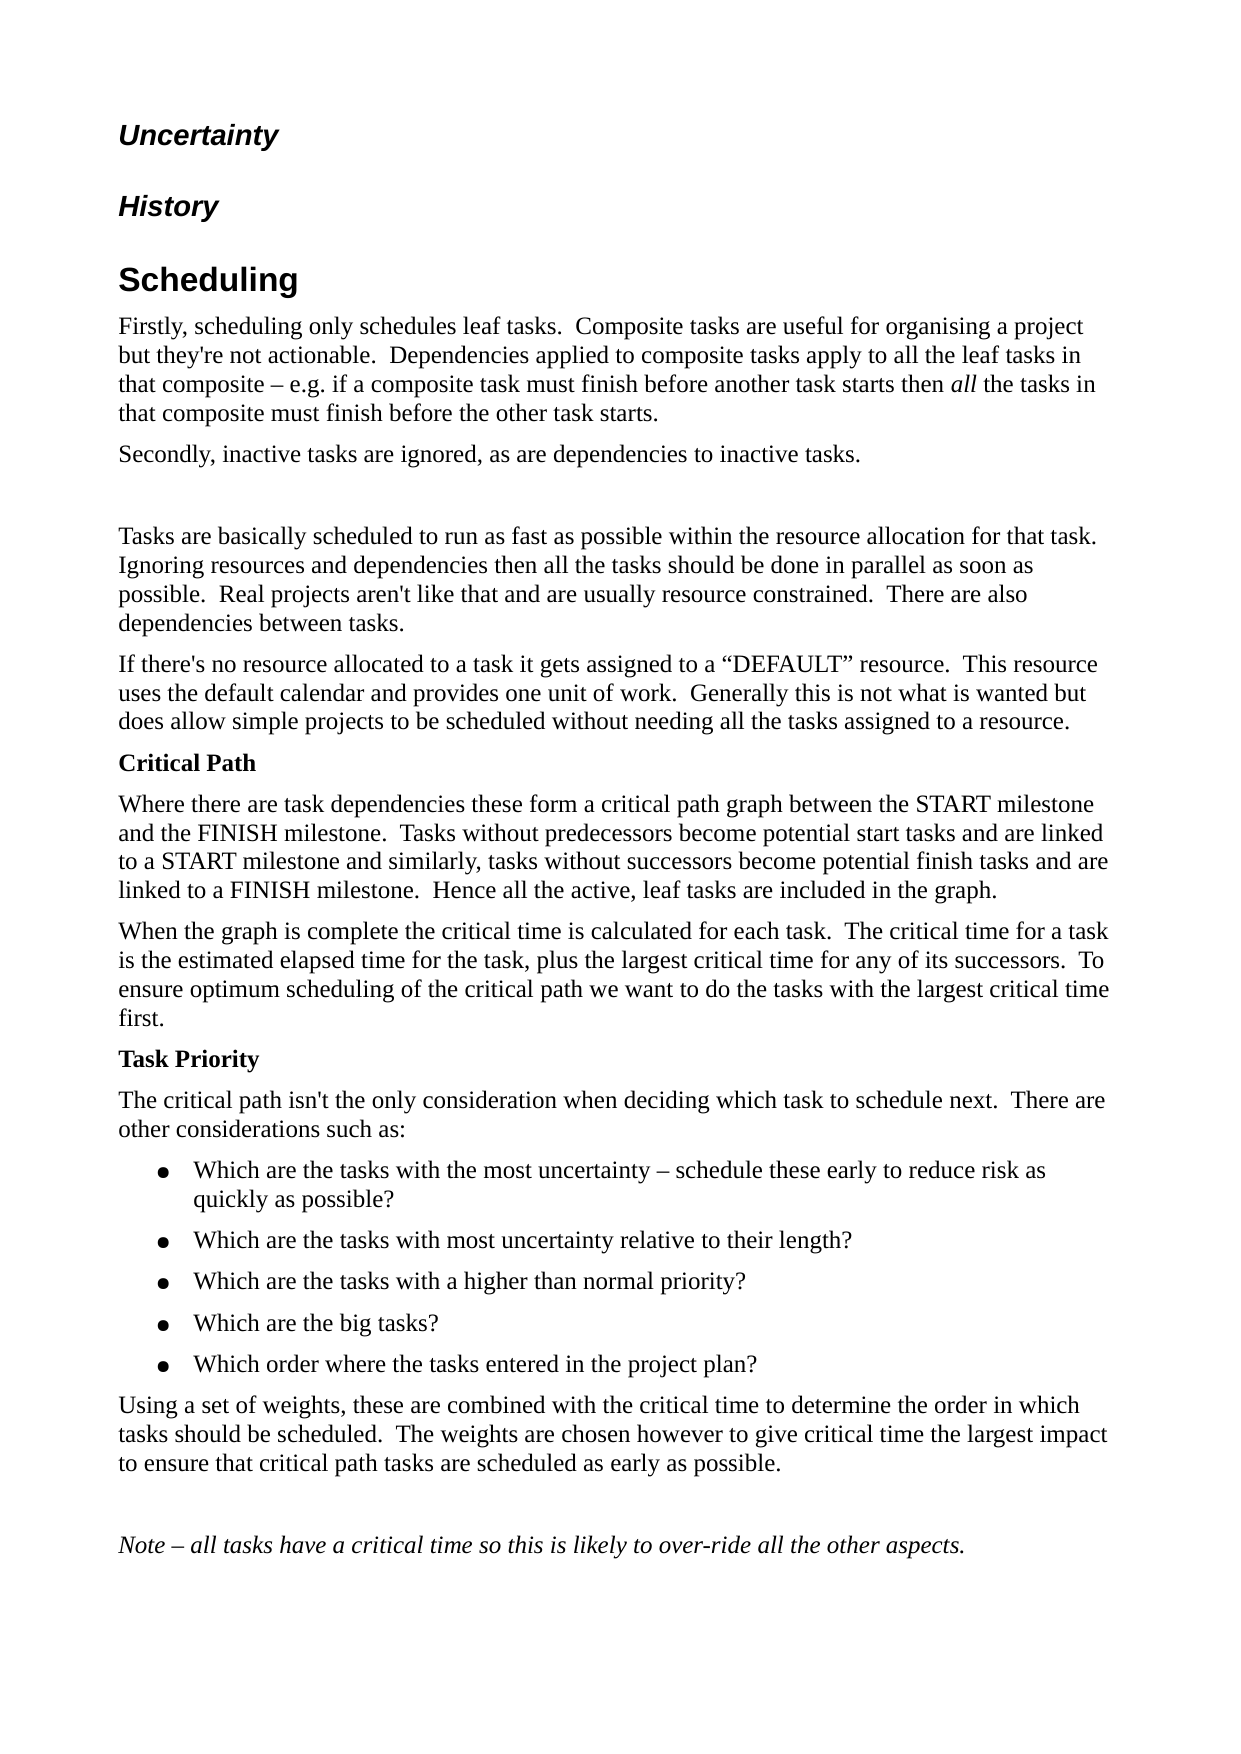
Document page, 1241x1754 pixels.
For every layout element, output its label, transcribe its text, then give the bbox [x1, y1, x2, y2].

text Where there are task dependencies these form a critical path graph between the START milestone and the FINISH milestone. Tasks without predecessors become potential start tasks and are linked to a START milestone and similarly, tasks without successors become potential finish tasks and are linked to a FINISH milestone. Hence all the active, leaf tasks are included in the graph. [118, 789, 1122, 904]
list Which are the tasks with most uncertainty relative to their length? [156, 1225, 1122, 1254]
subtitle Scheduling [118, 260, 1122, 299]
text Task Priority [118, 1044, 1122, 1073]
text If there's no resource allocated to a task it gets assigned to a “DEFAULT” resource. This resource uses the default calendar and provides one unit of work. Generally this is not what is wanted but does allow simple projects to be scheduled without needing all the tasks assigned to a resource. [118, 649, 1122, 735]
text Note – all tasks have a critical time so this is likely to over-ride all the other aspects. [118, 1530, 1122, 1559]
text Secondly, inactive tasks are ignored, as are dependencies to inactive tasks. [118, 439, 1122, 468]
list Which are the tasks with the most uncertainty – schedule these early to reduce risk as quickly as possible? [156, 1155, 1122, 1213]
text When the graph is complete the critical time is calculated for each task. The critical time for a task is the estimated elapsed time for the task, plus the largest critical time for any of its successors. To ensure optimum scheduling of the critical path we want to do the tasks with the largest critical time first. [118, 916, 1122, 1031]
list Which are the tasks with a higher than normal priority? [156, 1266, 1122, 1295]
text Firstly, scheduling only schedules leaf tasks. Composite tasks are useful for organising a project but they're not actionable. Dependencies applied to composite tasks apply to all the leaf tasks in that composite – e.g. if a composite task must finish before another task starts then all the tasks in that composite must finish before the other task starts. [118, 311, 1122, 426]
subtitle Uncertainty [118, 118, 1122, 152]
subtitle History [118, 189, 1122, 223]
text Tasks are basically scheduled to run as fast as possible within the resource allocation for that task. Ignoring resources and dependencies then all the tasks should be done in parallel as soon as possible. Real projects aren't like that and are usually resource constrained. There are also dependencies between tasks. [118, 521, 1122, 636]
list Which order where the tasks entered in the project plan? [156, 1349, 1122, 1378]
text Using a set of weights, these are combined with the critical time to determine the order in which tasks should be scheduled. The weights are chosen however to give critical time the largest impact to ensure that critical path tasks are scheduled as early as possible. [118, 1390, 1122, 1476]
text Critical Path [118, 748, 1122, 776]
text The critical path isn't the only consideration when deciding which task to schedule next. There are other considerations such as: [118, 1085, 1122, 1143]
list Which are the big tasks? [156, 1308, 1122, 1336]
